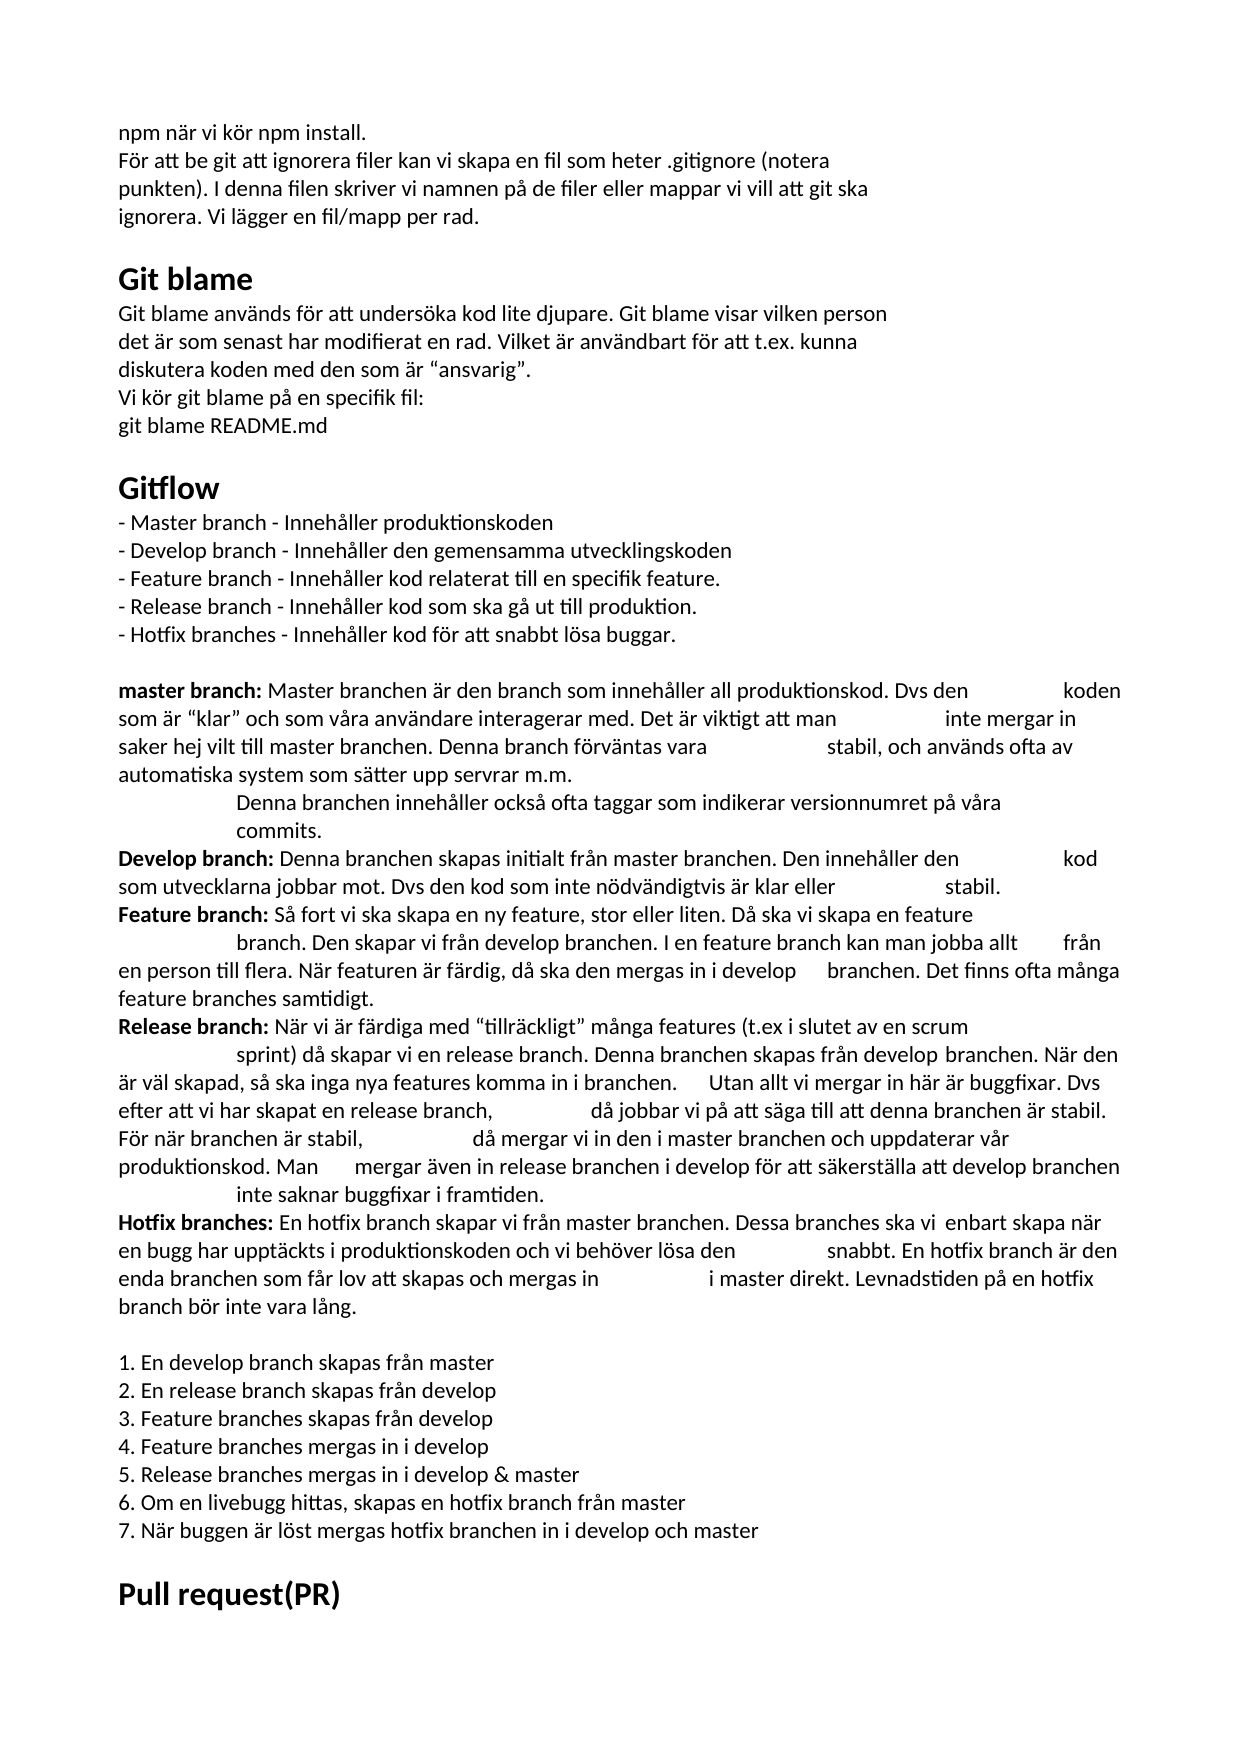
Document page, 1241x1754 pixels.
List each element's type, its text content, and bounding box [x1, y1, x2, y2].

text Develop branch: Denna branchen skapas initialt från master branchen. Den innehåller den kod som utvecklarna jobbar mot. Dvs den kod som inte nödvändigtvis är klar eller stabil. [118, 844, 1122, 900]
text 7. När buggen är löst mergas hotfix branchen in i develop och master [118, 1517, 1122, 1544]
text Git blame används för att undersöka kod lite djupare. Git blame visar vilken person [118, 299, 1122, 327]
text Vi kör git blame på en specifik fil: [118, 383, 1122, 411]
text git blame README.md [118, 411, 1122, 439]
text Hotfix branches: En hotfix branch skapar vi från master branchen. Dessa branches ska vi enbart skapa när en bugg har upptäckts i produktionskoden och vi behöver lösa den snabbt. En hotfix branch är den enda branchen som får lov att skapas och mergas in i master direkt. Levnadstiden på en hotfix branch bör inte vara lång. [118, 1208, 1122, 1320]
text 4. Feature branches mergas in i develop [118, 1432, 1122, 1461]
text Denna branchen innehåller också ofta taggar som indikerar versionnumret på våra [118, 788, 1122, 816]
text - Develop branch - Innehåller den gemensamma utvecklingskoden [118, 536, 1122, 564]
text - Hotfix branches - Innehåller kod för att snabbt lösa buggar. [118, 620, 1122, 648]
text det är som senast har modifierat en rad. Vilket är användbart för att t.ex. kunna [118, 327, 1122, 355]
text punkten). I denna filen skriver vi namnen på de filer eller mappar vi vill att git ska [118, 174, 1122, 202]
text master branch: Master branchen är den branch som innehåller all produktionskod. Dvs den koden som är “klar” och som våra användare interagerar med. Det är viktigt att man inte mergar in saker hej vilt till master branchen. Denna branch förväntas vara stabil, och används ofta av automatiska system som sätter upp servrar m.m. [118, 676, 1122, 788]
text ignorera. Vi lägger en fil/mapp per rad. [118, 202, 1122, 230]
text diskutera koden med den som är “ansvarig”. [118, 355, 1122, 383]
text - Release branch - Innehåller kod som ska gå ut till produktion. [118, 592, 1122, 620]
text commits. [118, 816, 1122, 844]
text 1. En develop branch skapas från master [118, 1348, 1122, 1376]
text 3. Feature branches skapas från develop [118, 1404, 1122, 1432]
text - Master branch - Innehåller produktionskoden [118, 508, 1122, 536]
text Pull request(PR) [118, 1573, 1122, 1613]
text Feature branch: Så fort vi ska skapa en ny feature, stor eller liten. Då ska vi skapa en feature branch. Den skapar vi från develop branchen. I en feature branch kan man jobba allt från en person till flera. När featuren är färdig, då ska den mergas in i develop branchen. Det finns ofta många feature branches samtidigt. [118, 900, 1122, 1012]
text npm när vi kör npm install. [118, 118, 1122, 146]
text För att be git att ignorera filer kan vi skapa en fil som heter .gitignore (notera [118, 146, 1122, 174]
text Release branch: När vi är färdiga med “tillräckligt” många features (t.ex i slutet av en scrum sprint) då skapar vi en release branch. Denna branchen skapas från develop branchen. När den är väl skapad, så ska inga nya features komma in i branchen. Utan allt vi mergar in här är buggfixar. Dvs efter att vi har skapat en release branch, då jobbar vi på att säga till att denna branchen är stabil. För när branchen är stabil, då mergar vi in den i master branchen och uppdaterar vår produktionskod. Man mergar även in release branchen i develop för att säkerställa att develop branchen inte saknar buggfixar i framtiden. [118, 1012, 1122, 1208]
text 6. Om en livebugg hittas, skapas en hotfix branch från master [118, 1488, 1122, 1517]
text Git blame [118, 258, 1122, 299]
text Gitflow [118, 467, 1122, 508]
text 5. Release branches mergas in i develop & master [118, 1461, 1122, 1488]
text 2. En release branch skapas från develop [118, 1376, 1122, 1404]
text - Feature branch - Innehåller kod relaterat till en specifik feature. [118, 564, 1122, 592]
